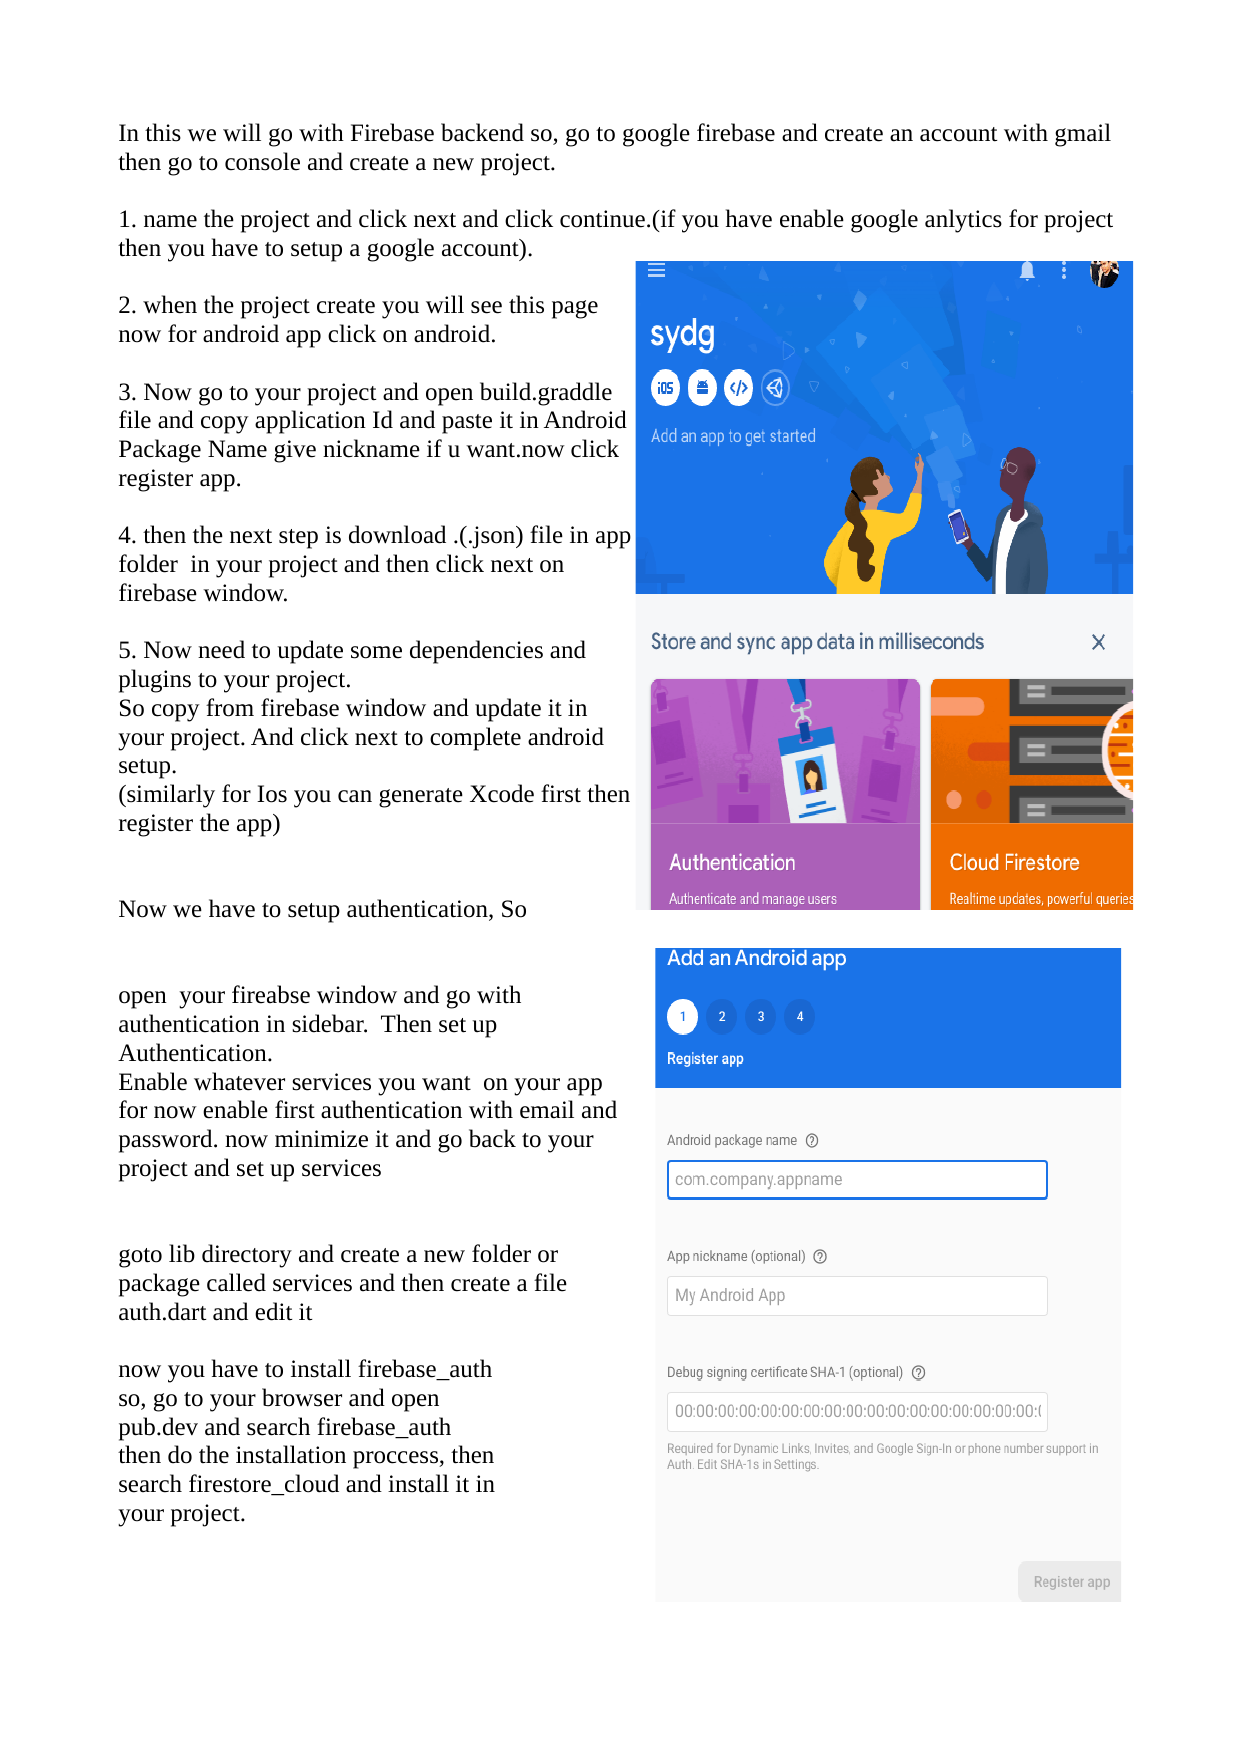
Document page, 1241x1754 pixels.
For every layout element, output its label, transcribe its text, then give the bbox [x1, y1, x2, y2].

text goto lib directory and create a new folder or package called services and then create a file auth.dart and edit it [118, 1239, 655, 1326]
text Enable whatever services you want on your app for now enable first authentication with email and password. now minimize it and go back to your project and set up services [118, 1067, 655, 1182]
text pub.dev and search firebase_auth [118, 1412, 655, 1441]
text 4. then the next step is download .(.json) file in app folder in your project and then click next on firebase window. [118, 521, 635, 607]
text 5. Now need to update some dependencies and plugins to your project. [118, 636, 635, 693]
picture [635, 261, 1134, 910]
text search firestore_cloud and install it in [118, 1469, 655, 1498]
text now for android app click on android. [118, 319, 635, 348]
text Now we have to setup authentication, So [118, 894, 1122, 923]
picture [655, 948, 1122, 1602]
text (similarly for Ios you can generate Xcode first then register the app) [118, 779, 635, 837]
text open your fireabse window and go with authentication in sidebar. Then set up Authentication. [118, 981, 655, 1067]
text 1. name the project and click next and click continue.(if you have enable google anlytics for project then you have to setup a google account). [118, 204, 1122, 262]
text 2. when the project create you will see this page [118, 291, 635, 319]
text In this we will go with Firebase backend so, go to google firebase and create an account with gmail [118, 118, 1122, 147]
text your project. [118, 1498, 655, 1527]
text then go to console and create a new project. [118, 147, 1122, 176]
text so, go to your browser and open [118, 1383, 655, 1412]
text 3. Now go to your project and open build.graddle file and copy application Id and paste it in Android Package Name give nickname if u want.now click register app. [118, 377, 635, 492]
text then do the installation proccess, then [118, 1441, 655, 1469]
text now you have to install firebase_auth [118, 1354, 655, 1383]
text So copy from firebase window and update it in your project. And click next to complete android setup. [118, 693, 635, 779]
